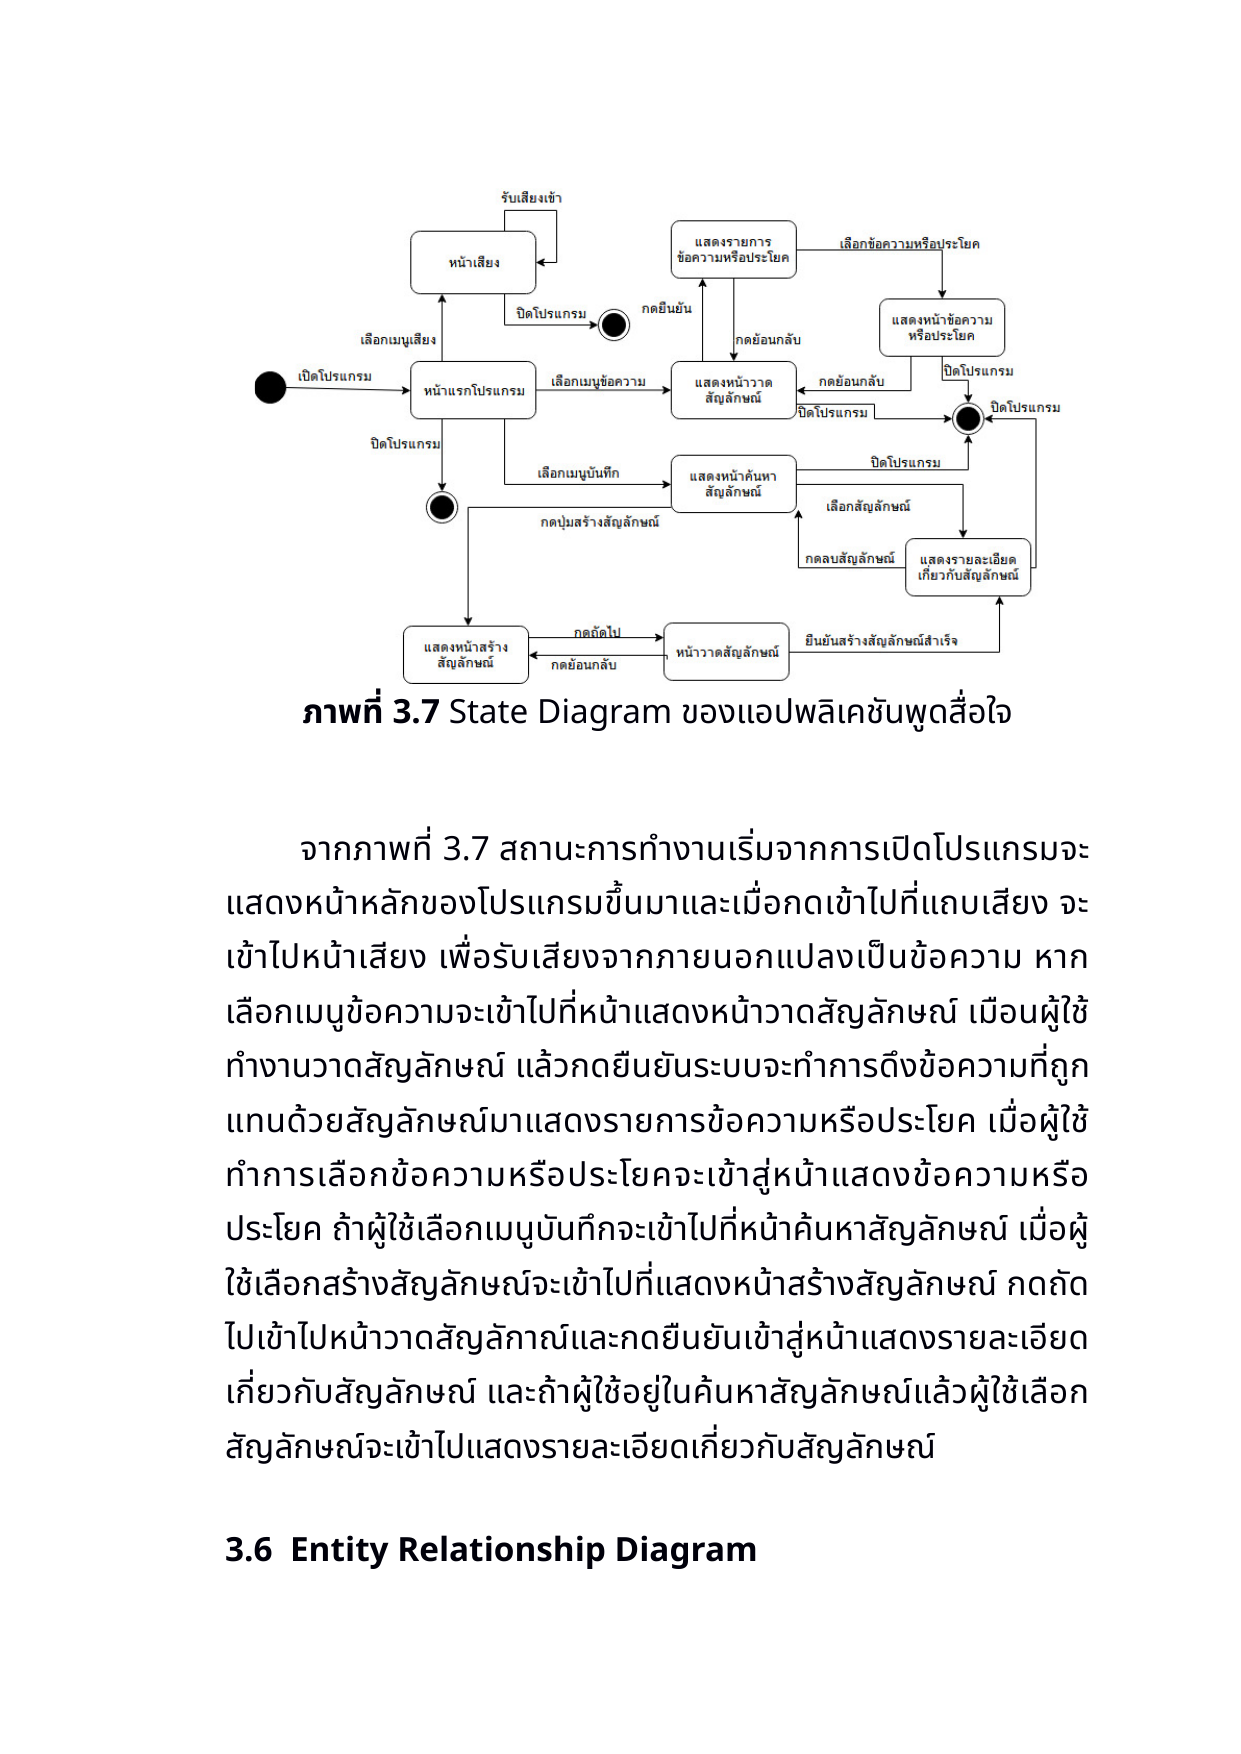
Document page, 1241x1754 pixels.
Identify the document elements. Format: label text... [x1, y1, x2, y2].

picture [254, 188, 1073, 684]
text ภาพที่ 3.7 State Diagram ของแอปพลิเคชันพูดสื่อใจ [225, 207, 1090, 738]
text 3.6 Entity Relationship Diagram [225, 1477, 1090, 1572]
text จากภาพที่ 3.7 สถานะการทำงานเริ่มจากการเปิดโปรแกรมจะแสดงหน้าหลักของโปรแกรมขึ้นมาและเมื่อกดเข้าไปที่แถบเสียง จะเข้าไปหน้าเสียง เพื่อรับเสียงจากภายนอกแปลงเป็นข้อความ หากเลือกเมนูข้อความจะเข้าไปที่หน้าแสดงหน้าวาดสัญลักษณ์ เมือนผู้ใช้ทำงานวาดสัญลักษณ์ แล้วกดยืนยันระบบจะทำการดึงข้อความที่ถูกแทนด้วยสัญลักษณ์มาแสดงรายการข้อความหรือประโยค เมื่อผู้ใช้ทำการเลือกข้อความหรือประโยคจะเข้าสู่หน้าแสดงข้อความหรือประโยค ถ้าผู้ใช้เลือกเมนูบันทึกจะเข้าไปที่หน้าค้นหาสัญลักษณ์ เมื่อผู้ใช้เลือกสร้างสัญลักษณ์จะเข้าไปที่แสดงหน้าสร้างสัญลักษณ์ กดถัดไปเข้าไปหน้าวาดสัญลักาณ์และกดยืนยันเข้าสู่หน้าแสดงรายละเอียดเกี่ยวกับสัญลักษณ์ และถ้าผู้ใช้อยู่ในค้นหาสัญลักษณ์แล้วผู้ใช้เลือกสัญลักษณ์จะเข้าไปแสดงรายละเอียดเกี่ยวกับสัญลักษณ์ [225, 824, 1090, 1473]
